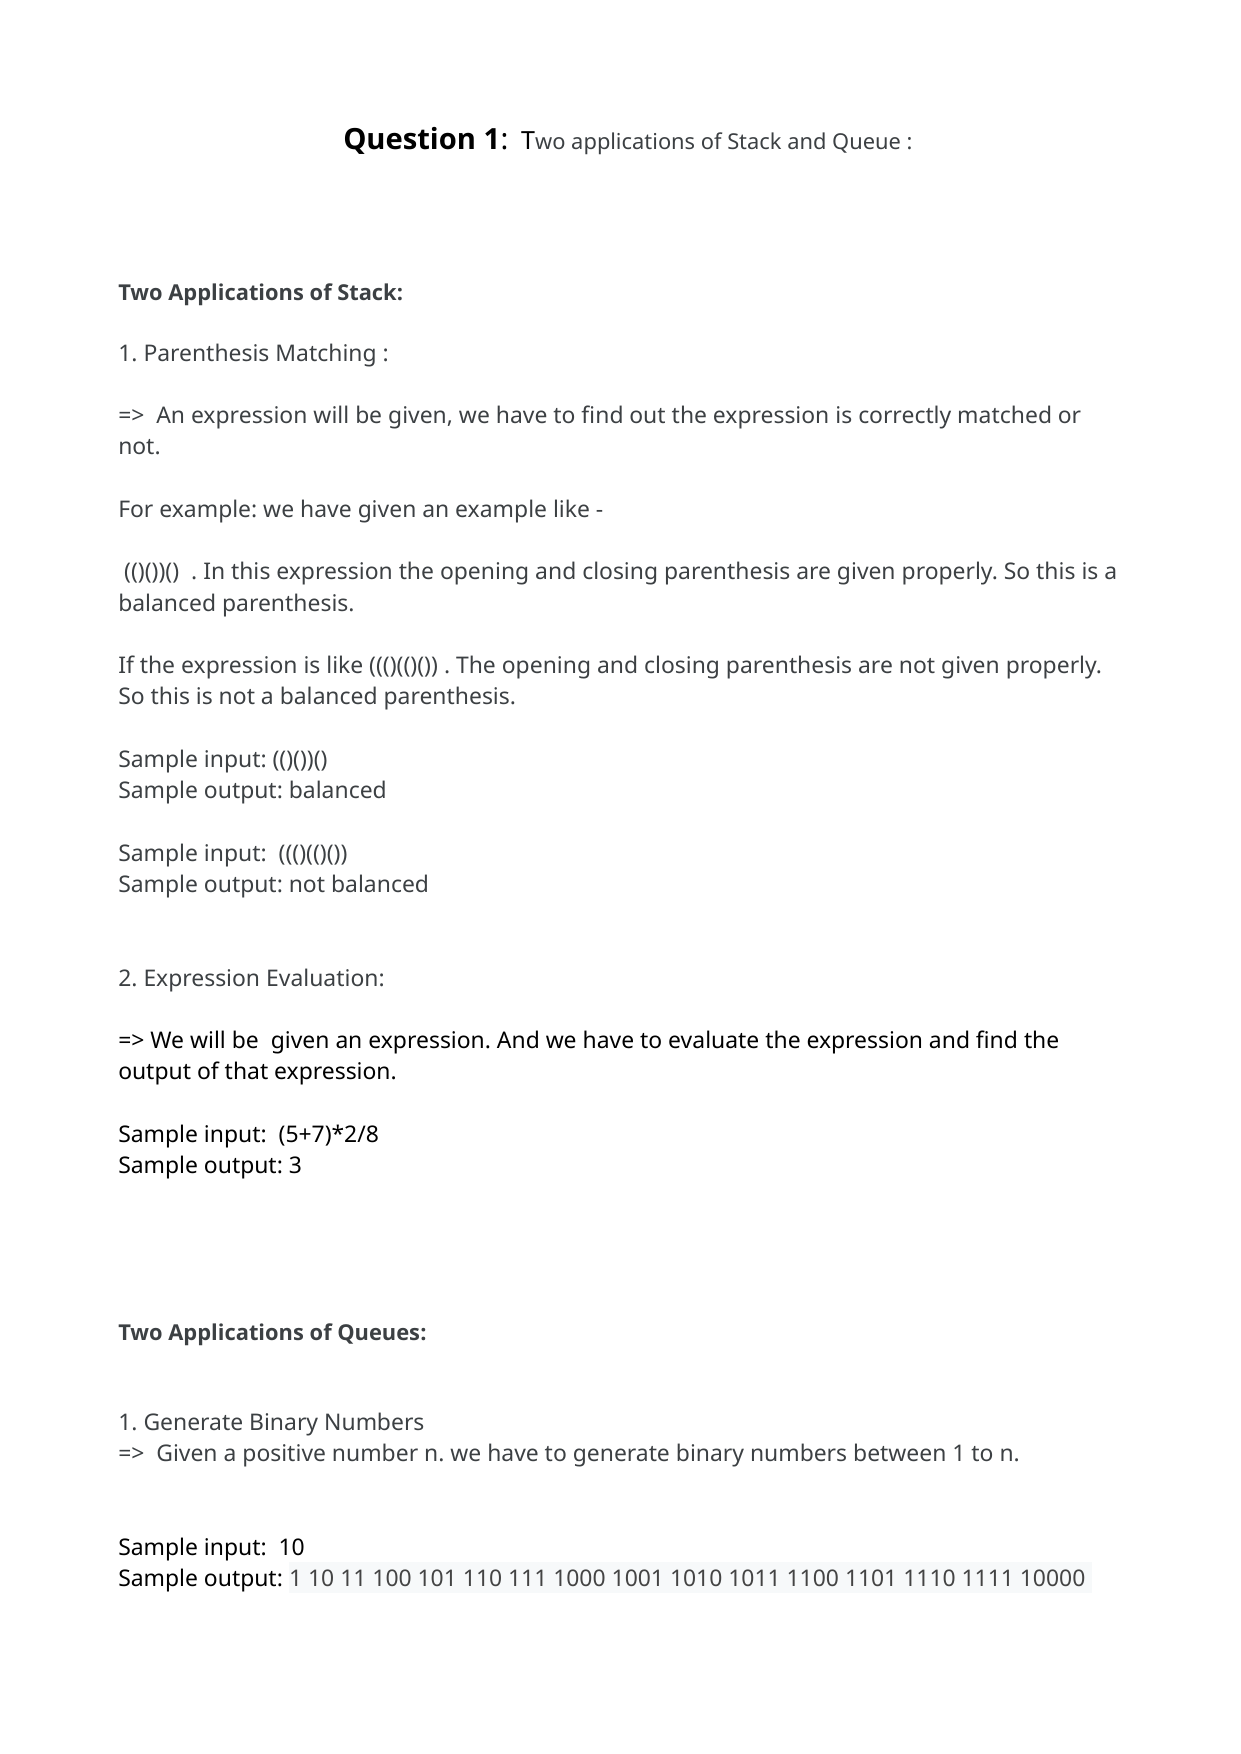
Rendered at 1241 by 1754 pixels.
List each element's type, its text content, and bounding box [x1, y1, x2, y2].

text Sample input: (()())() [118, 743, 1122, 774]
text Sample output: balanced [118, 774, 1122, 805]
text 2. Expression Evaluation: [118, 962, 1122, 993]
text => An expression will be given, we have to find out the expression is correctly matched or not. [118, 399, 1122, 462]
text 1. Parenthesis Matching : [118, 337, 1122, 368]
text For example: we have given an example like - [118, 493, 1122, 524]
text Sample input: 10 [118, 1531, 1122, 1562]
text Sample input: (5+7)*2/8 [118, 1118, 1122, 1149]
text Sample input: ((()(()()) [118, 837, 1122, 868]
text 1. Generate Binary Numbers [118, 1406, 1122, 1437]
text Sample output: 3 [118, 1149, 1122, 1180]
text (()())() . In this expression the opening and closing parenthesis are given properly. So this is a balanced parenthesis. [118, 555, 1122, 618]
text If the expression is like ((()(()()) . The opening and closing parenthesis are not given properly. So this is not a balanced parenthesis. [118, 649, 1122, 712]
text Sample output: 1 10 11 100 101 110 111 1000 1001 1010 1011 1100 1101 1110 1111 10000 [118, 1562, 1122, 1593]
text Two Applications of Queues: [118, 1317, 1122, 1346]
text => Given a positive number n. we have to generate binary numbers between 1 to n. [118, 1437, 1122, 1468]
text Question 1: Two applications of Stack and Queue : [118, 118, 1122, 158]
text Sample output: not balanced [118, 868, 1122, 899]
text => We will be given an expression. And we have to evaluate the expression and find the output of that expression. [118, 1024, 1122, 1087]
text Two Applications of Stack: [118, 277, 1122, 307]
